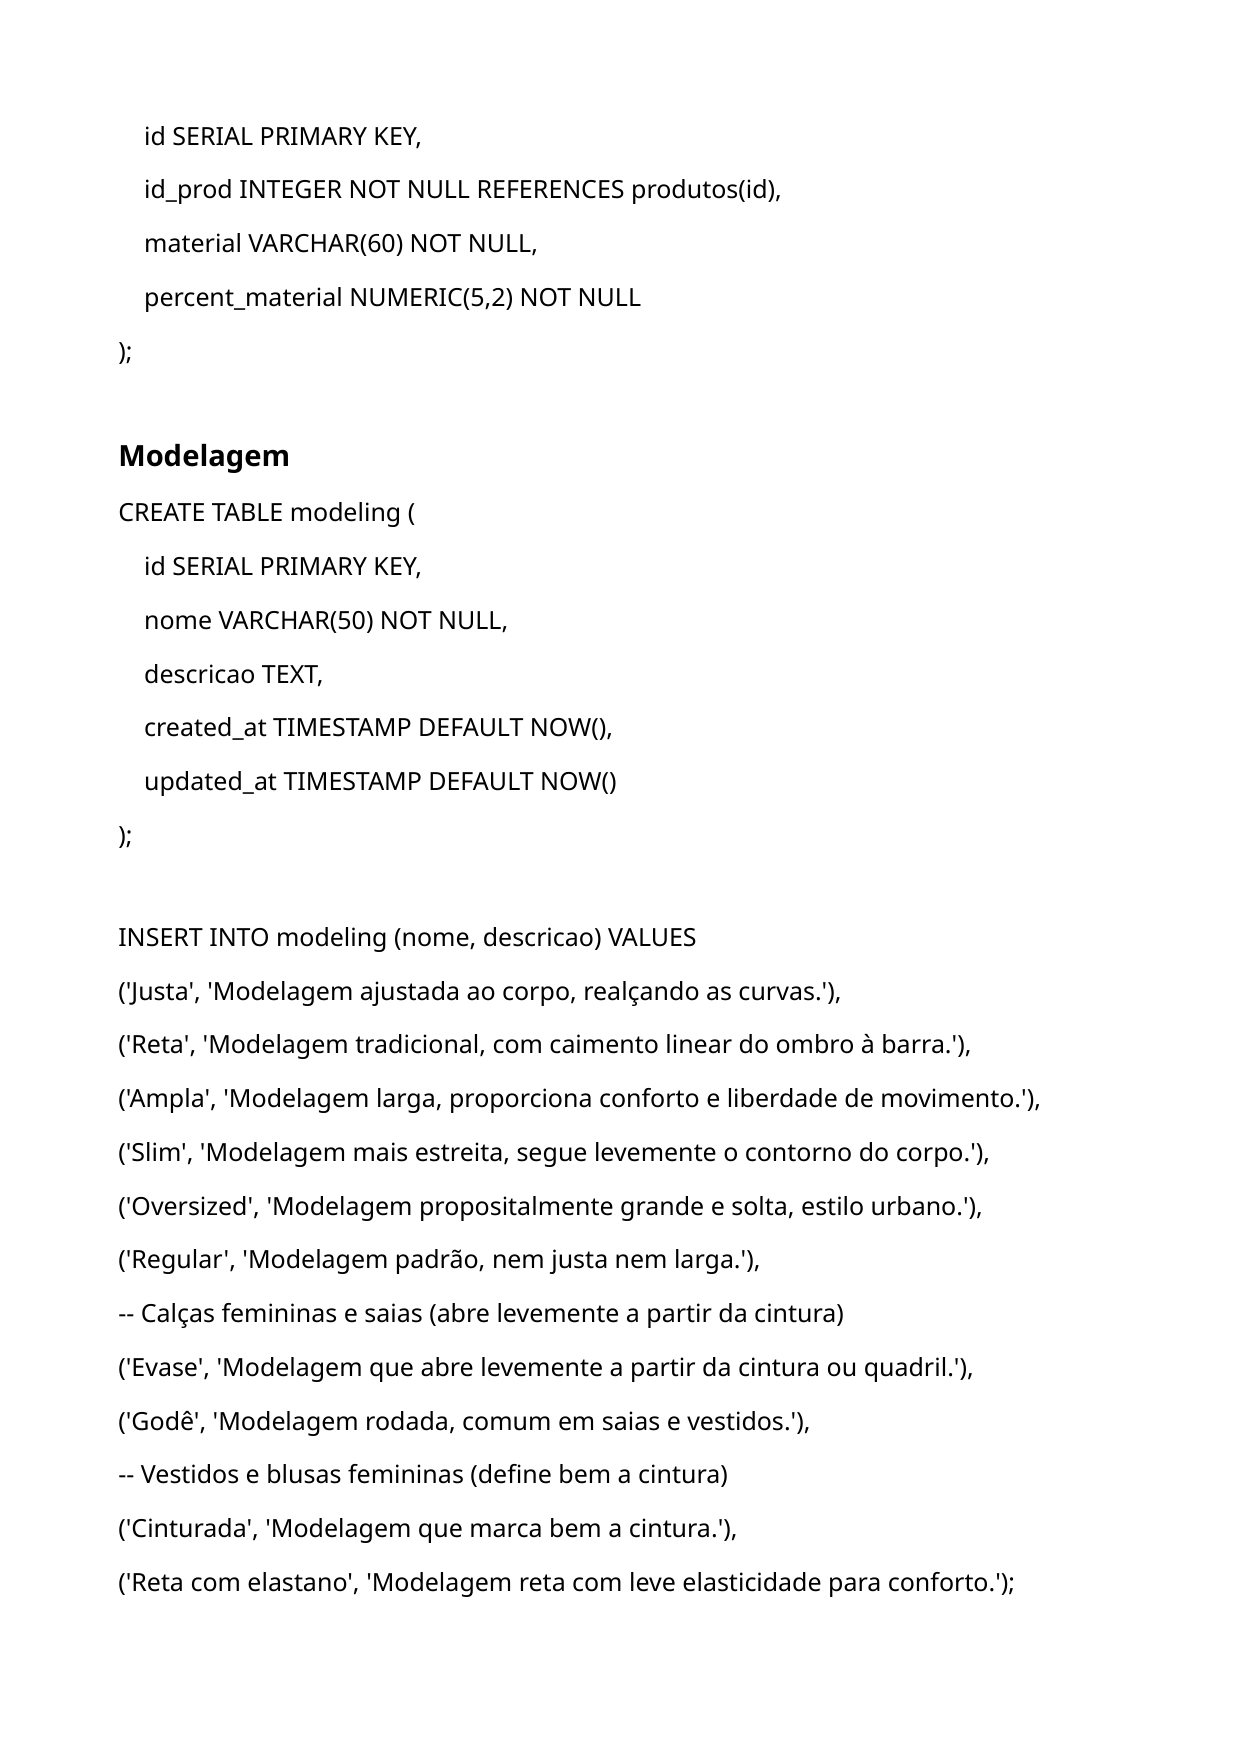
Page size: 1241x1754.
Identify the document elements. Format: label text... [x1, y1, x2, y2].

text ('Justa', 'Modelagem ajustada ao corpo, realçando as curvas.'), [118, 973, 1122, 1007]
text nome VARCHAR(50) NOT NULL, [118, 603, 1122, 637]
text id SERIAL PRIMARY KEY, [118, 549, 1122, 583]
text Modelagem [118, 435, 1122, 474]
text percent_material NUMERIC(5,2) NOT NULL [118, 279, 1122, 313]
text id SERIAL PRIMARY KEY, [118, 118, 1122, 152]
text created_at TIMESTAMP DEFAULT NOW(), [118, 710, 1122, 744]
text updated_at TIMESTAMP DEFAULT NOW() [118, 764, 1122, 798]
text ('Reta com elastano', 'Modelagem reta com leve elasticidade para conforto.'); [118, 1564, 1122, 1598]
text ('Slim', 'Modelagem mais estreita, segue levemente o contorno do corpo.'), [118, 1134, 1122, 1168]
text INSERT INTO modeling (nome, descricao) VALUES [118, 919, 1122, 953]
text descricao TEXT, [118, 656, 1122, 690]
text ('Evase', 'Modelagem que abre levemente a partir da cintura ou quadril.'), [118, 1349, 1122, 1383]
text ('Regular', 'Modelagem padrão, nem justa nem larga.'), [118, 1242, 1122, 1276]
text ('Oversized', 'Modelagem propositalmente grande e solta, estilo urbano.'), [118, 1188, 1122, 1222]
text ); [118, 333, 1122, 367]
text ); [118, 818, 1122, 852]
text ('Reta', 'Modelagem tradicional, com caimento linear do ombro à barra.'), [118, 1027, 1122, 1061]
text CREATE TABLE modeling ( [118, 495, 1122, 529]
text ('Ampla', 'Modelagem larga, proporciona conforto e liberdade de movimento.'), [118, 1081, 1122, 1115]
text -- Vestidos e blusas femininas (define bem a cintura) [118, 1457, 1122, 1491]
text ('Cinturada', 'Modelagem que marca bem a cintura.'), [118, 1511, 1122, 1545]
text id_prod INTEGER NOT NULL REFERENCES produtos(id), [118, 172, 1122, 206]
text material VARCHAR(60) NOT NULL, [118, 226, 1122, 260]
text -- Calças femininas e saias (abre levemente a partir da cintura) [118, 1296, 1122, 1330]
text ('Godê', 'Modelagem rodada, comum em saias e vestidos.'), [118, 1403, 1122, 1437]
